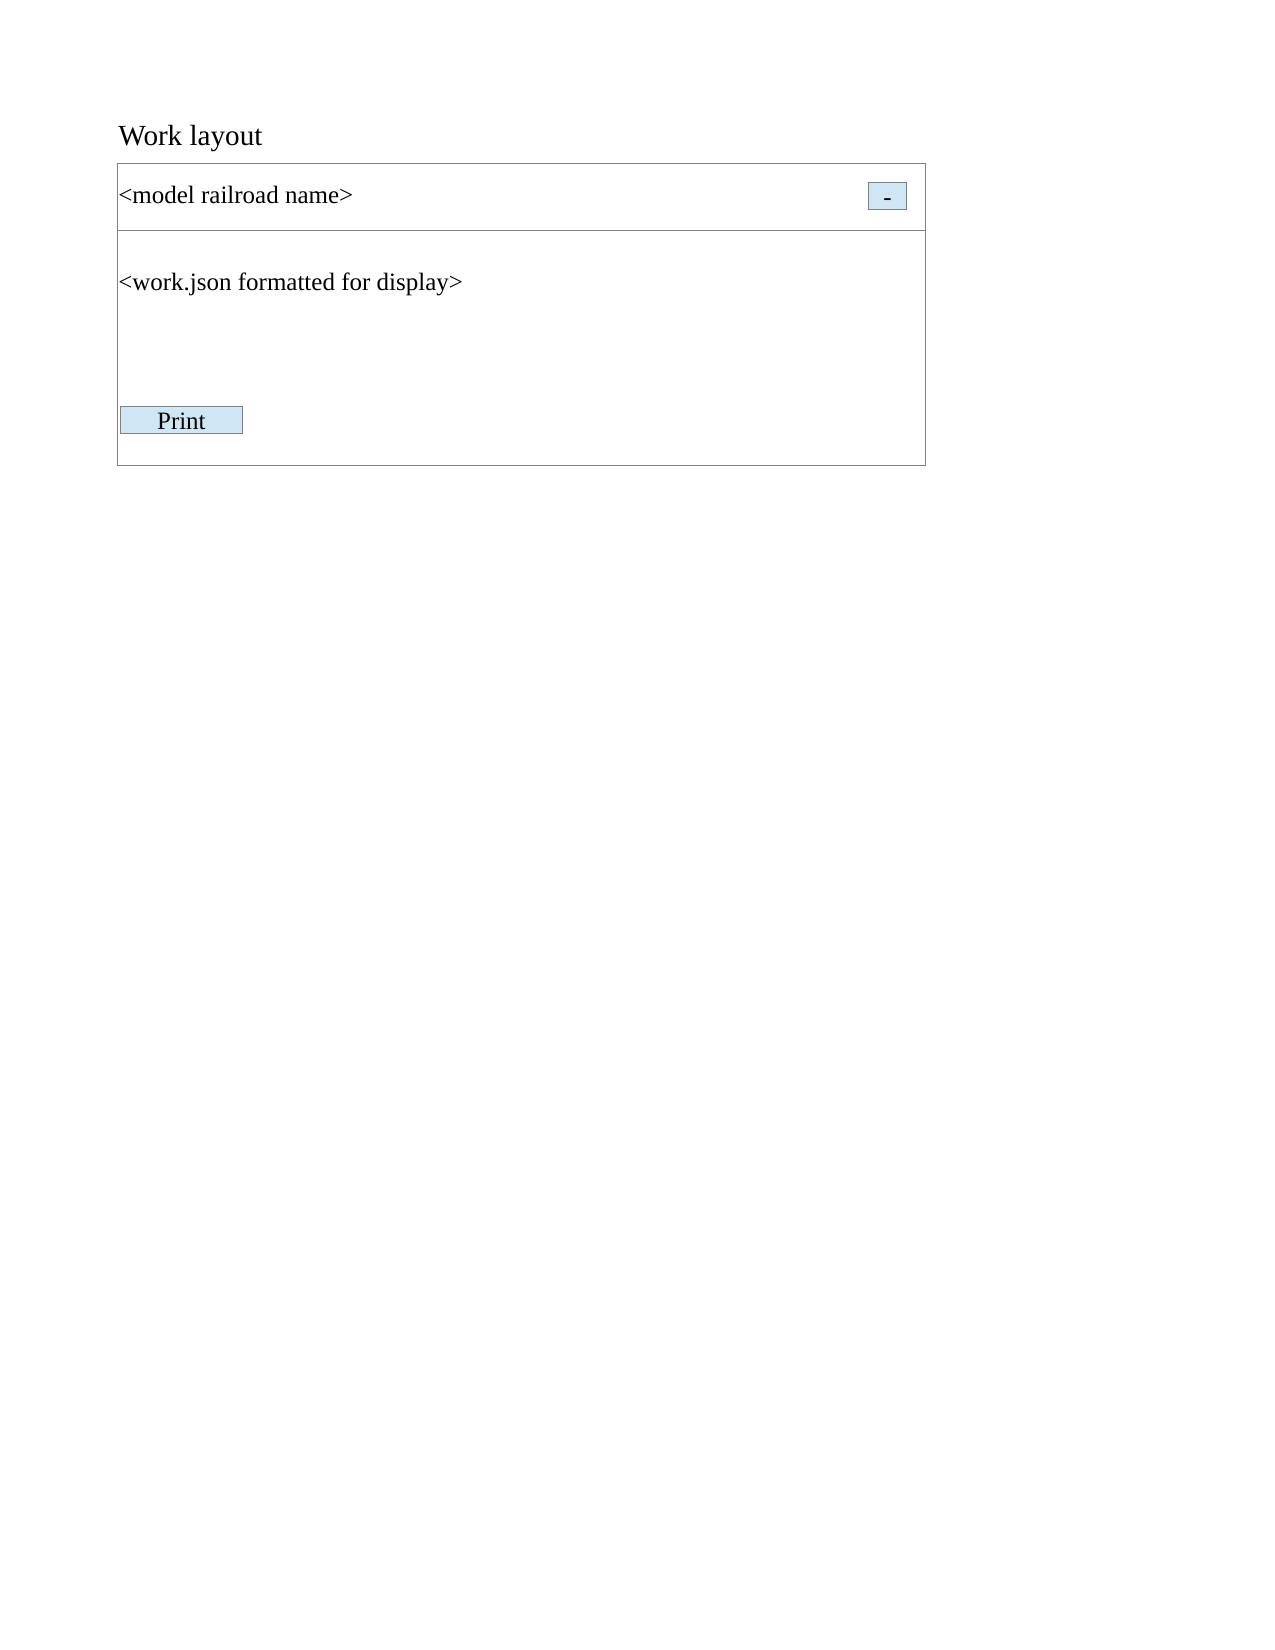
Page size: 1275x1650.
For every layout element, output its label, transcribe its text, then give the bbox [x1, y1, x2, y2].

text <work.json formatted for display> [118, 267, 925, 295]
text [926, 267, 1157, 295]
text [926, 180, 1157, 209]
text Work layout [118, 118, 1157, 152]
text <model railroad name> [118, 180, 925, 209]
